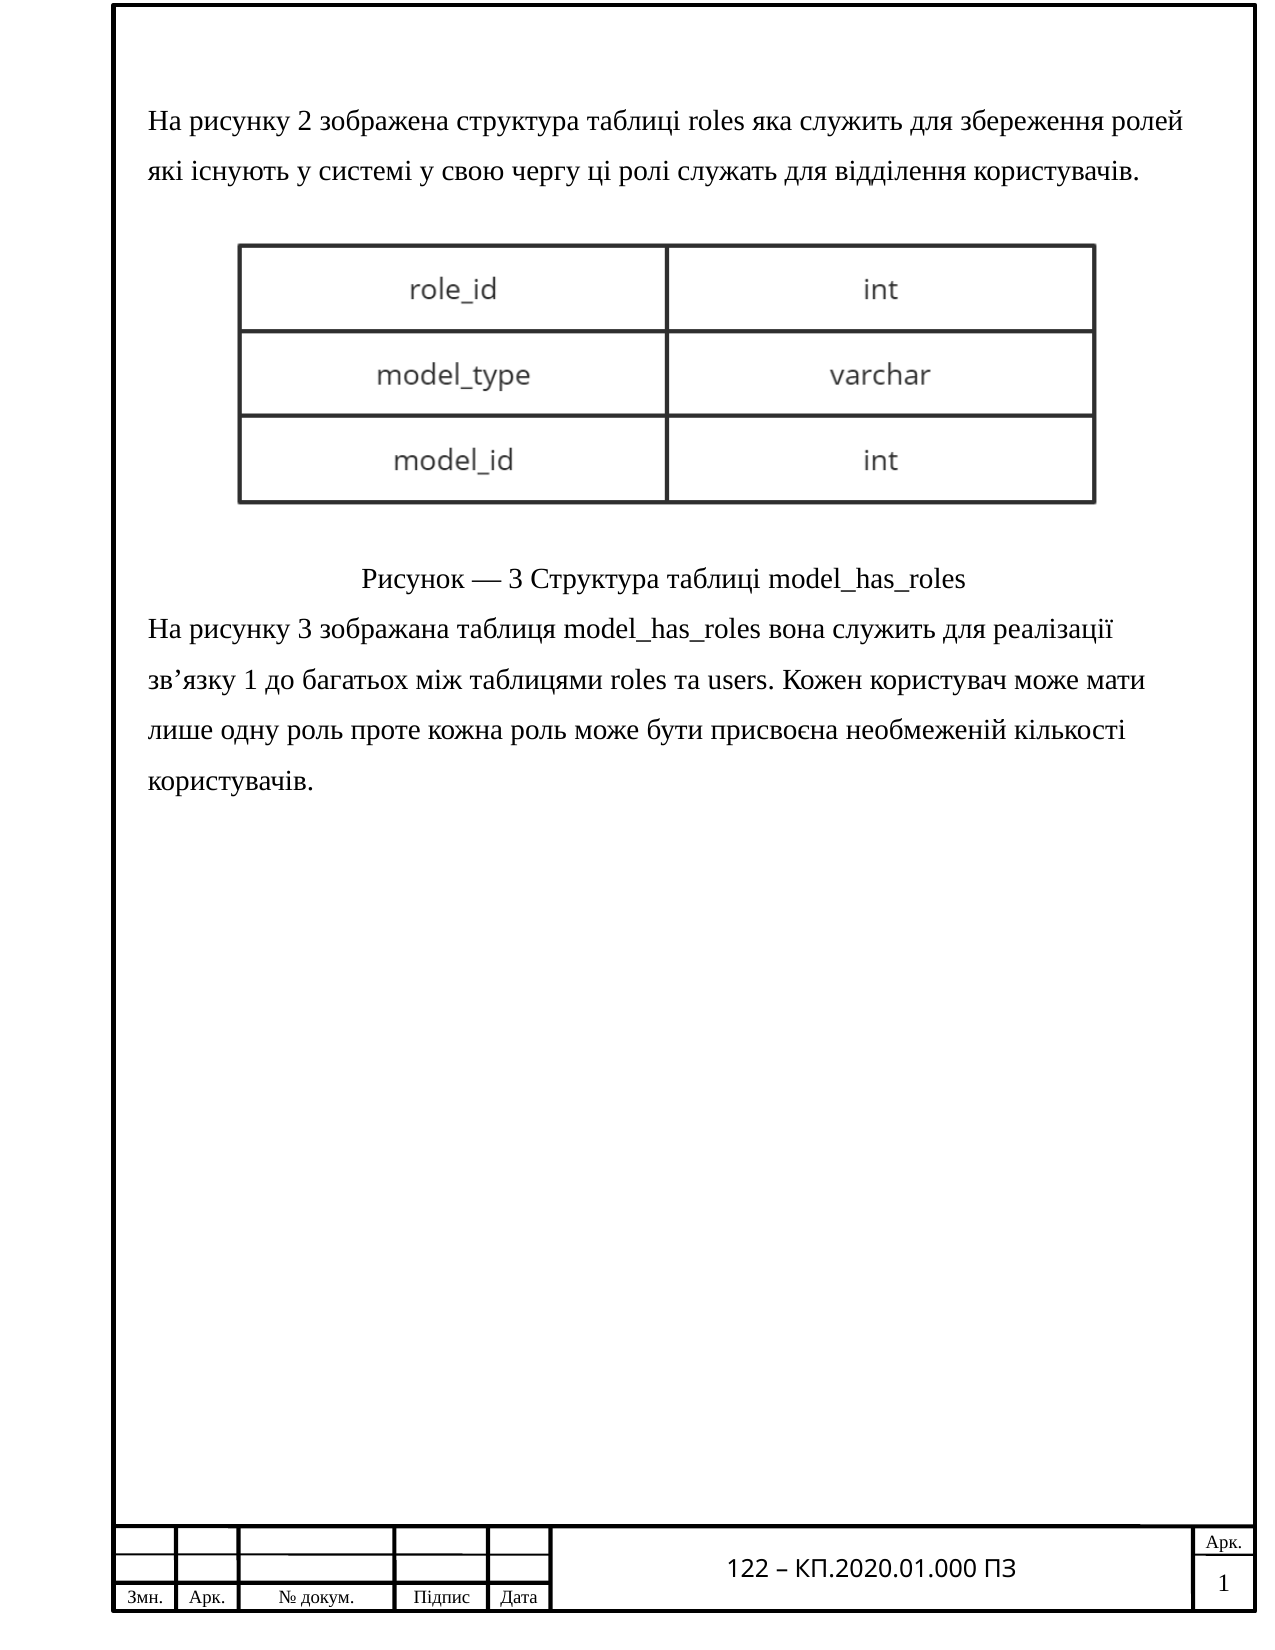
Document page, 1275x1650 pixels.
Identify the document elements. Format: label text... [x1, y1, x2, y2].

text На рисунку 2 зображена структура таблиці roles яка служить для збереження ролей які існують у системі у свою чергу ці ролі служать для відділення користувачів. [148, 103, 1186, 186]
text Рисунок — 3 Структура таблиці model_has_roles [148, 561, 1186, 595]
text На рисунку 3 зображана таблиця model_has_roles вона служить для реалізації зв’язку 1 до багатьох між таблицями roles та users. Кожен користувач може мати лише одну роль проте кожна роль може бути присвоєна необмеженій кількості користувачів. [148, 612, 1186, 796]
picture [197, 203, 1137, 545]
